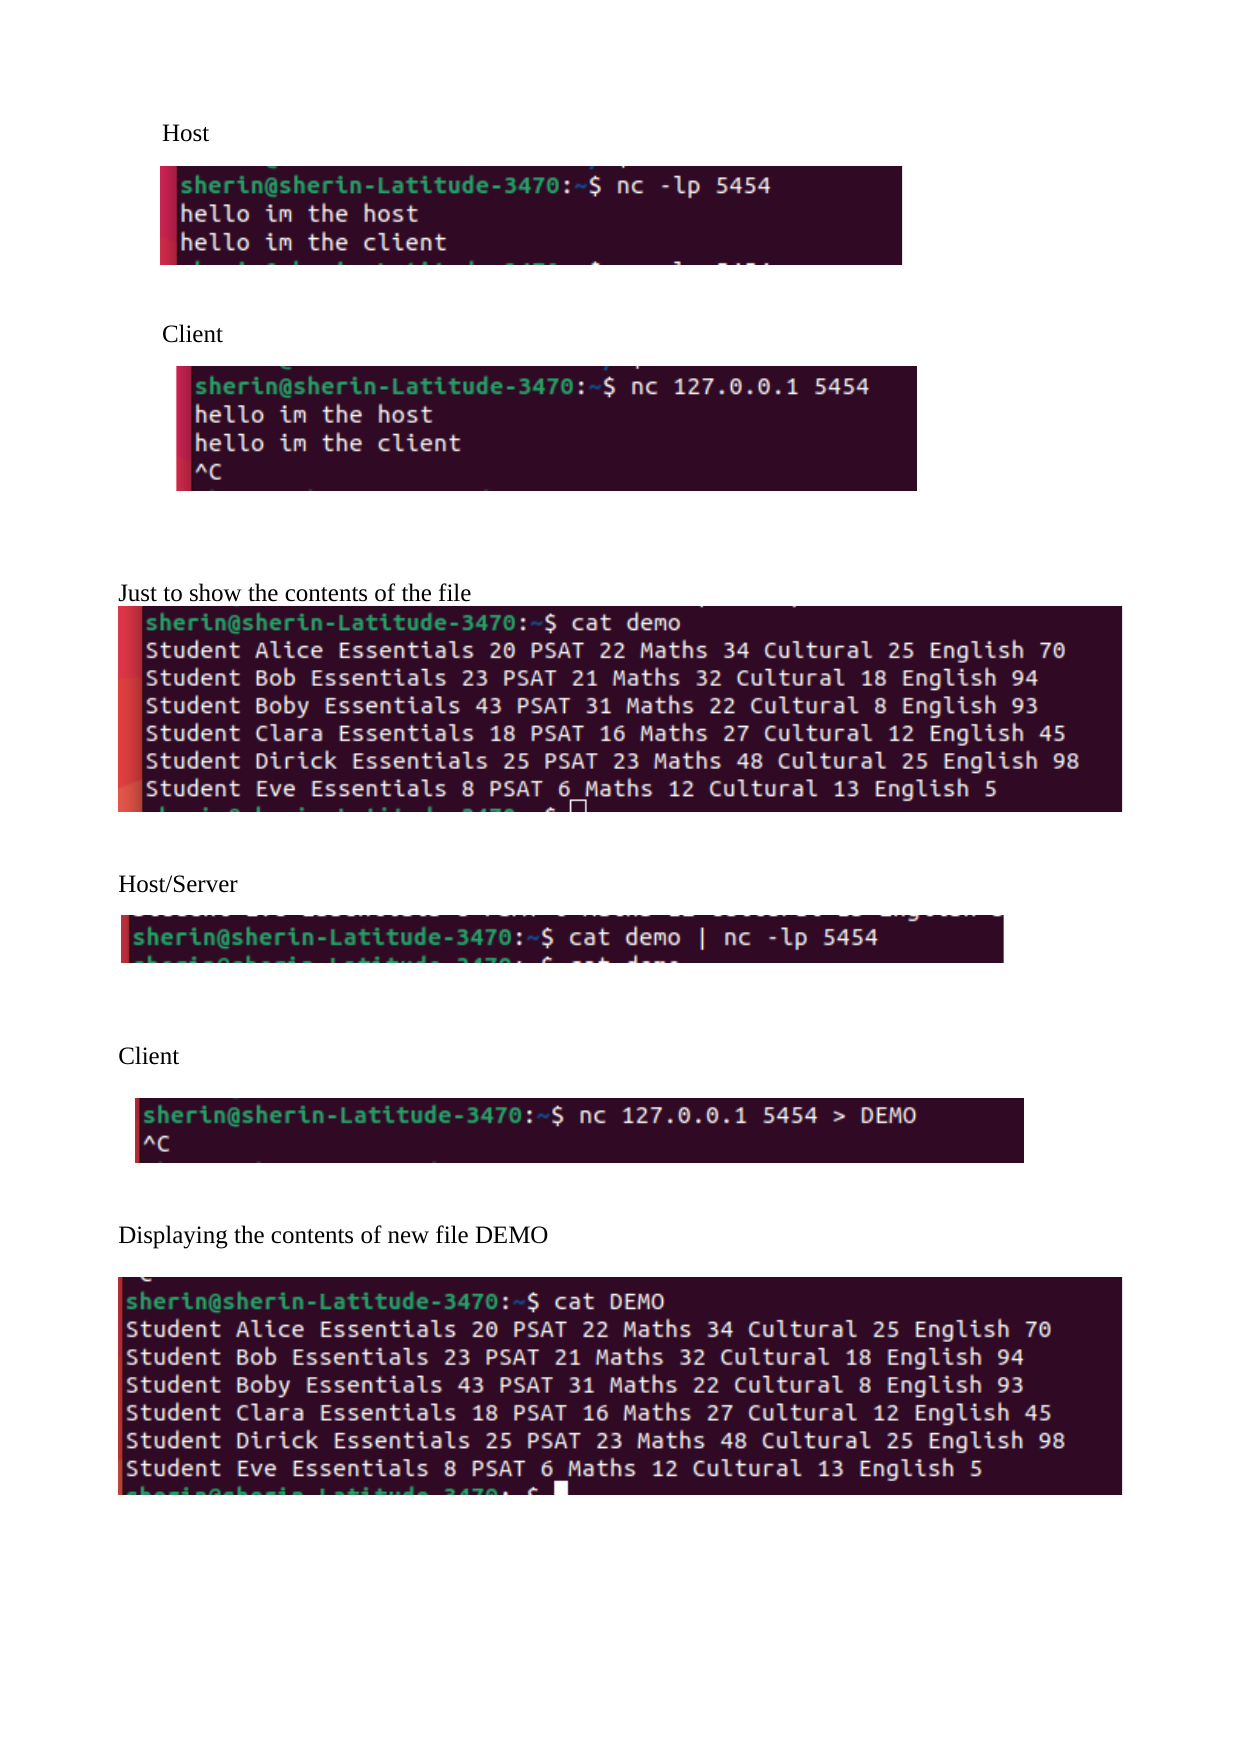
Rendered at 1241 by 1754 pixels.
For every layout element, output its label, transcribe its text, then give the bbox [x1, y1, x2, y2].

picture [160, 166, 903, 265]
text Displaying the contents of new file DEMO [118, 1220, 1122, 1249]
picture [135, 1098, 1024, 1163]
text Client [118, 1041, 1122, 1070]
text Host [118, 118, 1122, 147]
text Just to show the contents of the file [118, 578, 1122, 606]
text Host/Server [118, 869, 1122, 897]
picture [118, 1277, 1123, 1495]
picture [121, 915, 1004, 963]
picture [176, 366, 917, 491]
picture [118, 606, 1123, 812]
text Client [118, 319, 1122, 348]
